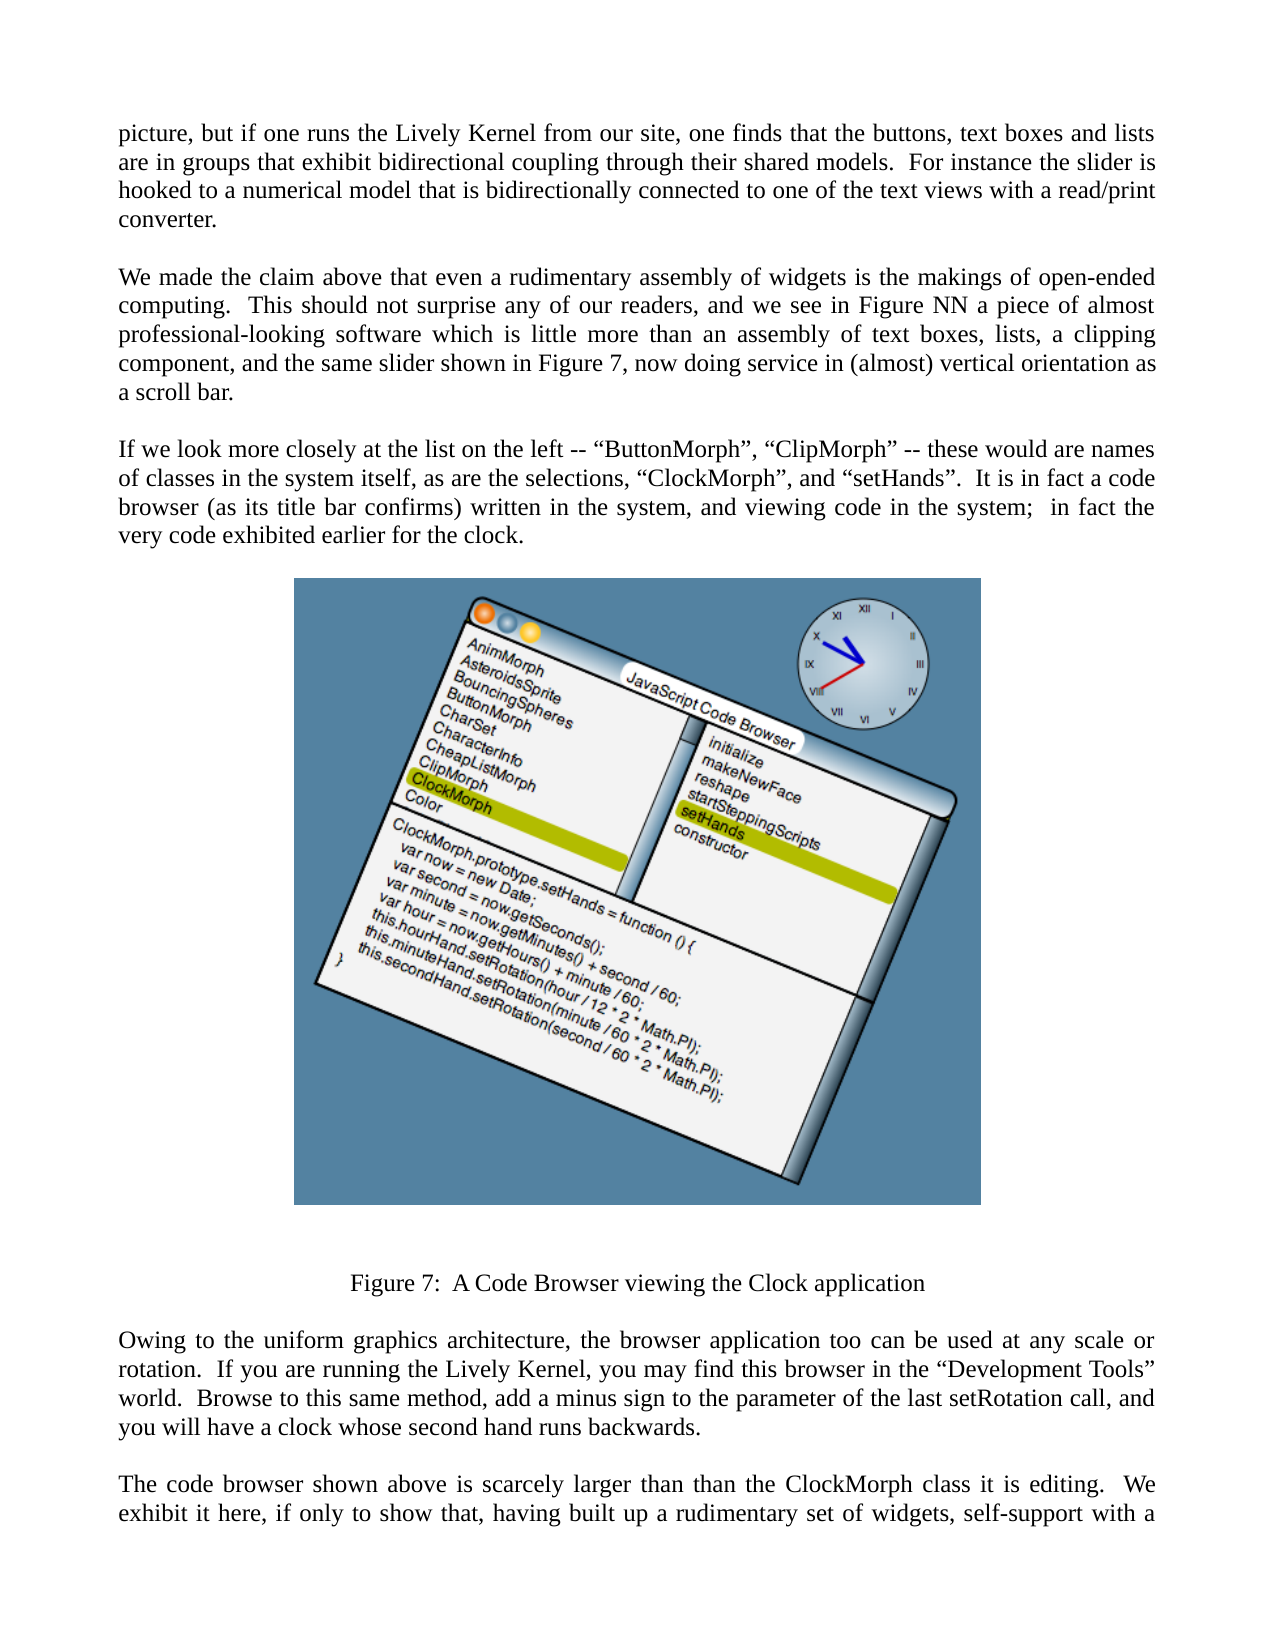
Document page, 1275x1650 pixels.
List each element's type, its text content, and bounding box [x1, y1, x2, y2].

text If we look more closely at the list on the left -- “ButtonMorph”, “ClipMorph” -- these would are names of classes in the system itself, as are the selections, “ClockMorph”, and “setHands”. It is in fact a code browser (as its title bar confirms) written in the system, and viewing code in the system; in fact the very code exhibited earlier for the clock. [118, 434, 1157, 549]
text Figure 7: A Code Browser viewing the Clock application [118, 1268, 1157, 1297]
text We made the claim above that even a rudimentary assembly of widgets is the makings of open-ended computing. This should not surprise any of our readers, and we see in Figure NN a piece of almost professional-looking software which is little more than an assembly of text boxes, lists, a clipping component, and the same slider shown in Figure 7, now doing service in (almost) vertical orientation as a scroll bar. [118, 262, 1157, 406]
text The code browser shown above is scarcely larger than than the ClockMorph class it is editing. We exhibit it here, if only to show that, having built up a rudimentary set of widgets, self-support with a [118, 1469, 1157, 1527]
text picture, but if one runs the Lively Kernel from our site, one finds that the buttons, text boxes and lists are in groups that exhibit bidirectional coupling through their shared models. For instance the slider is hooked to a numerical model that is bidirectionally connected to one of the text views with a read/print converter. [118, 118, 1157, 233]
text Owing to the uniform graphics architecture, the browser application too can be used at any scale or rotation. If you are running the Lively Kernel, you may find this browser in the “Development Tools” world. Browse to this same method, add a minus sign to the parameter of the last setRotation call, and you will have a clock whose second hand runs backwards. [118, 1326, 1157, 1441]
picture [294, 578, 981, 1205]
